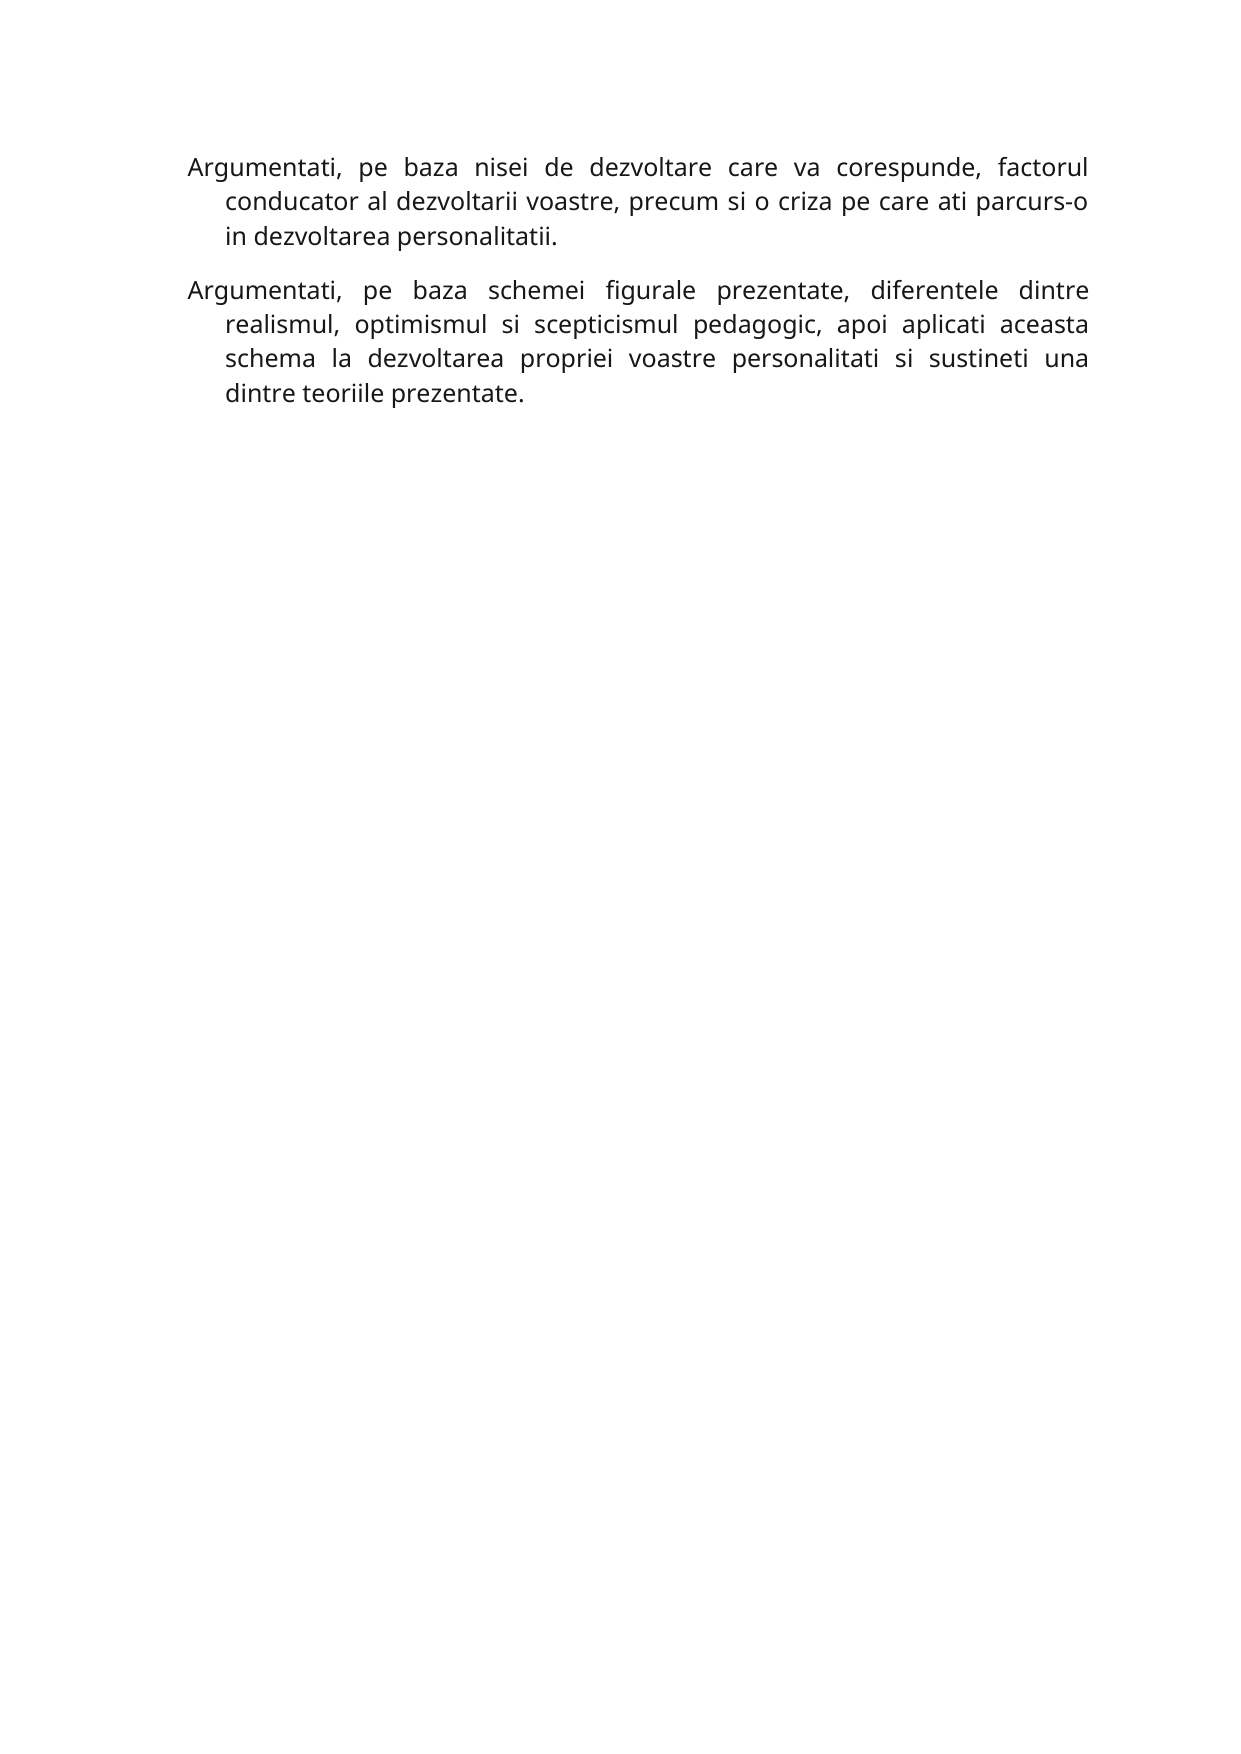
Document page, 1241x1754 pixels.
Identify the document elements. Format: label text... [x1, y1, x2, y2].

text Argumentati, pe baza nisei de dezvoltare care va corespunde, factorul conducator al dezvoltarii voastre, precum si o criza pe care ati parcurs-o in dezvoltarea personalitatii. [187, 150, 1090, 252]
text Argumentati, pe baza schemei figurale prezentate, diferentele dintre realismul, optimismul si scepticismul pedagogic, apoi aplicati aceasta schema la dezvoltarea propriei voastre personalitati si sustineti una dintre teoriile prezentate. [187, 273, 1090, 409]
